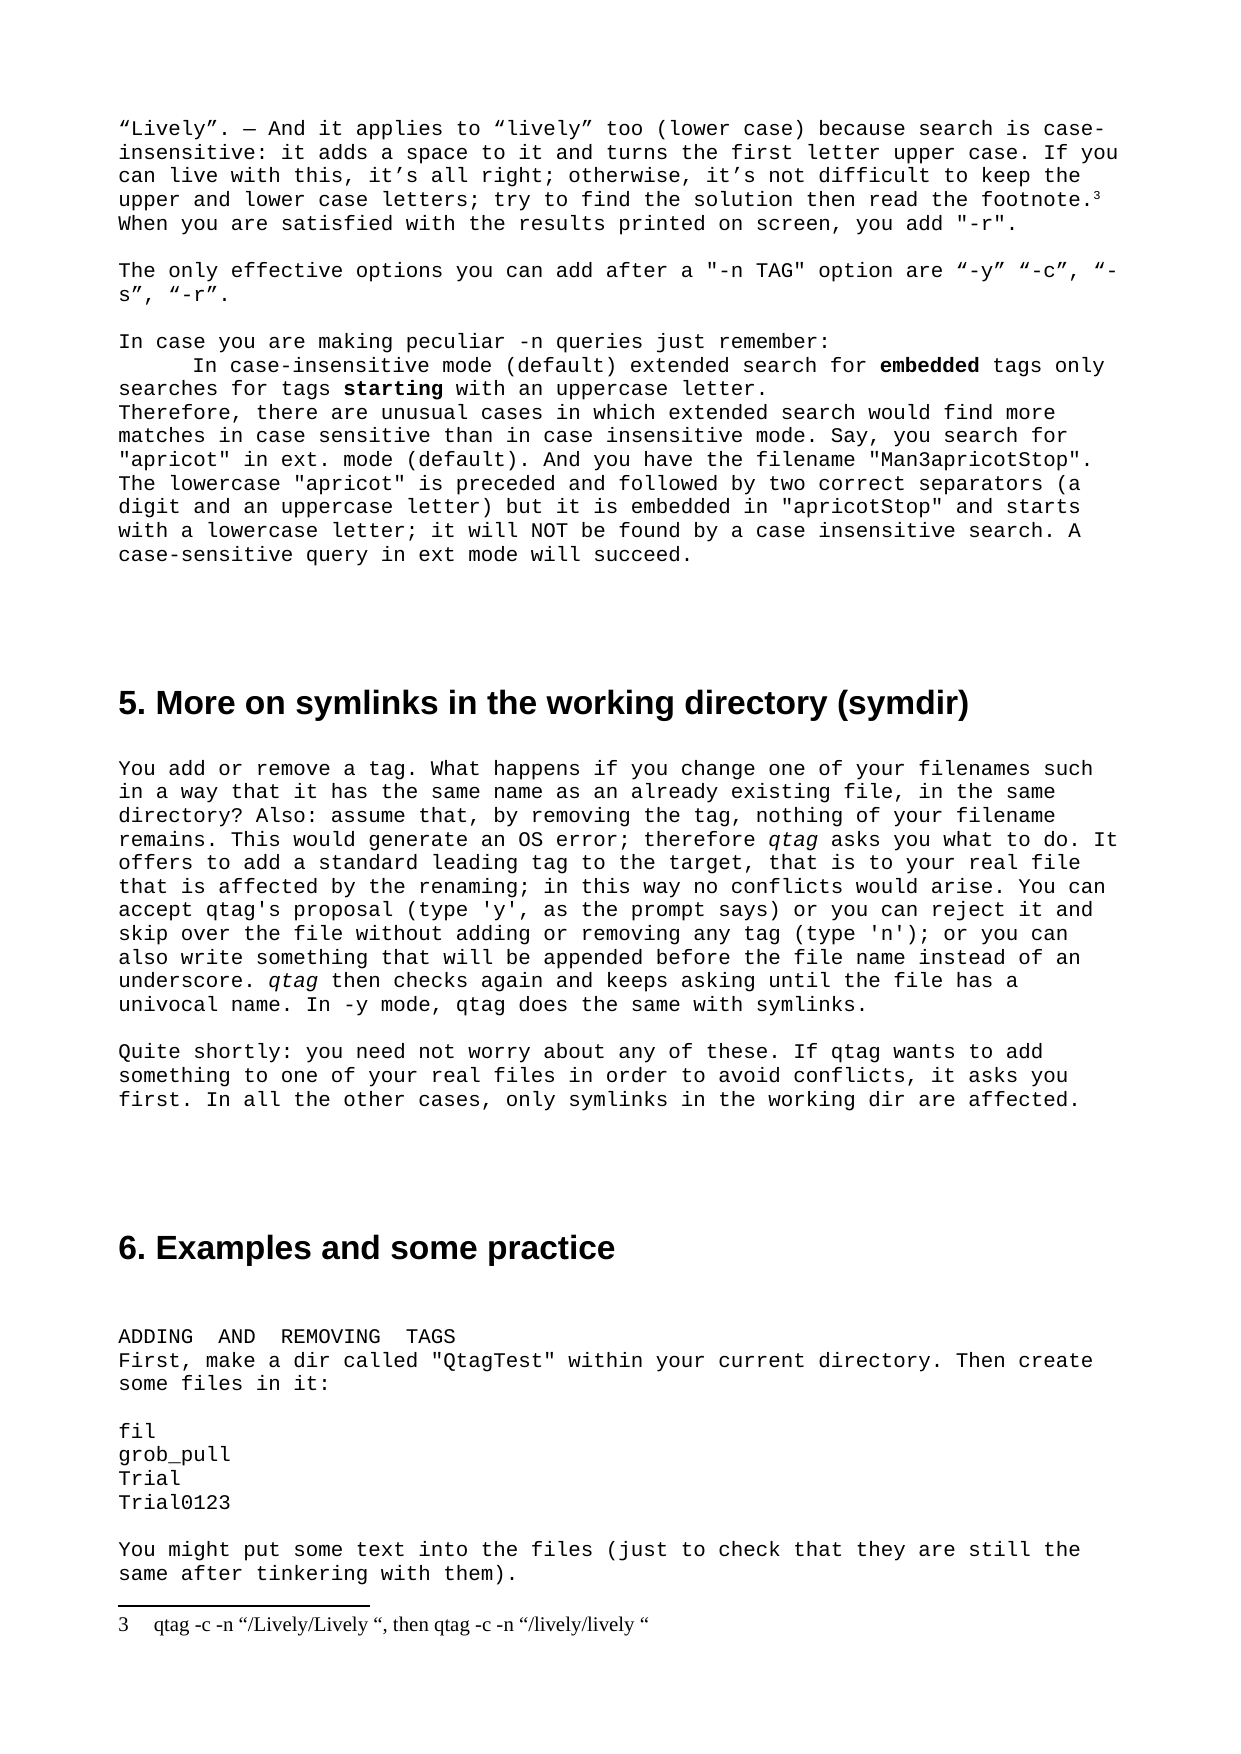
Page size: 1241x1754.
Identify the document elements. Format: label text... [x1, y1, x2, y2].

text fil [118, 1421, 1122, 1444]
text “Lively”. — And it applies to “lively” too (lower case) because search is case-insensitive: it adds a space to it and turns the first letter upper case. If you can live with this, it’s all right; otherwise, it’s not difficult to keep the upper and lower case letters; try to find the solution then read the footnote. [118, 118, 1122, 213]
text qtag -c -n “/Lively/Lively “, then qtag -c -n “/lively/lively “ [118, 1612, 1122, 1636]
text You add or remove a tag. What happens if you change one of your filenames such in a way that it has the same name as an already existing file, in the same directory? Also: assume that, by removing the tag, nothing of your filename remains. This would generate an OS error; therefore qtag asks you what to do. It offers to add a standard leading tag to the target, that is to your real file that is affected by the renaming; in this way no conflicts would arise. You can accept qtag's proposal (type 'y', as the prompt says) or you can reject it and skip over the file without adding or removing any tag (type 'n'); or you can also write something that will be appended before the file name instead of an underscore. qtag then checks again and keeps asking until the file has a univocal name. In -y mode, qtag does the same with symlinks. [118, 758, 1122, 1018]
text ADDING AND REMOVING TAGS [118, 1326, 1122, 1350]
text In case-insensitive mode (default) extended search for embedded tags only searches for tags starting with an uppercase letter. [118, 354, 1122, 402]
text Quite shortly: you need not worry about any of these. If qtag wants to add something to one of your real files in order to avoid conflicts, it asks you first. In all the other cases, only symlinks in the working dir are affected. [118, 1041, 1122, 1112]
text First, make a dir called "QtagTest" within your current directory. Then create some files in it: [118, 1350, 1122, 1397]
text grob_pull [118, 1444, 1122, 1468]
text Trial [118, 1468, 1122, 1492]
subtitle 5. More on symlinks in the working directory (symdir) [118, 683, 1122, 721]
text The lowercase "apricot" is preceded and followed by two correct separators (a digit and an uppercase letter) but it is embedded in "apricotStop" and starts with a lowercase letter; it will NOT be found by a case insensitive search. A case-sensitive query in ext mode will succeed. [118, 473, 1122, 567]
text When you are satisfied with the results printed on screen, you add "-r". [118, 213, 1122, 236]
subtitle 6. Examples and some practice [118, 1228, 1122, 1266]
text You might put some text into the files (just to check that they are still the same after tinkering with them). [118, 1539, 1122, 1586]
text Therefore, there are unusual cases in which extended search would find more matches in case sensitive than in case insensitive mode. Say, you search for "apricot" in ext. mode (default). And you have the filename "Man3apricotStop". [118, 402, 1122, 473]
text The only effective options you can add after a "-n TAG" option are “-y” “-c”, “-s”, “-r”. [118, 260, 1122, 307]
text In case you are making peculiar -n queries just remember: [118, 331, 1122, 354]
text Trial0123 [118, 1492, 1122, 1515]
